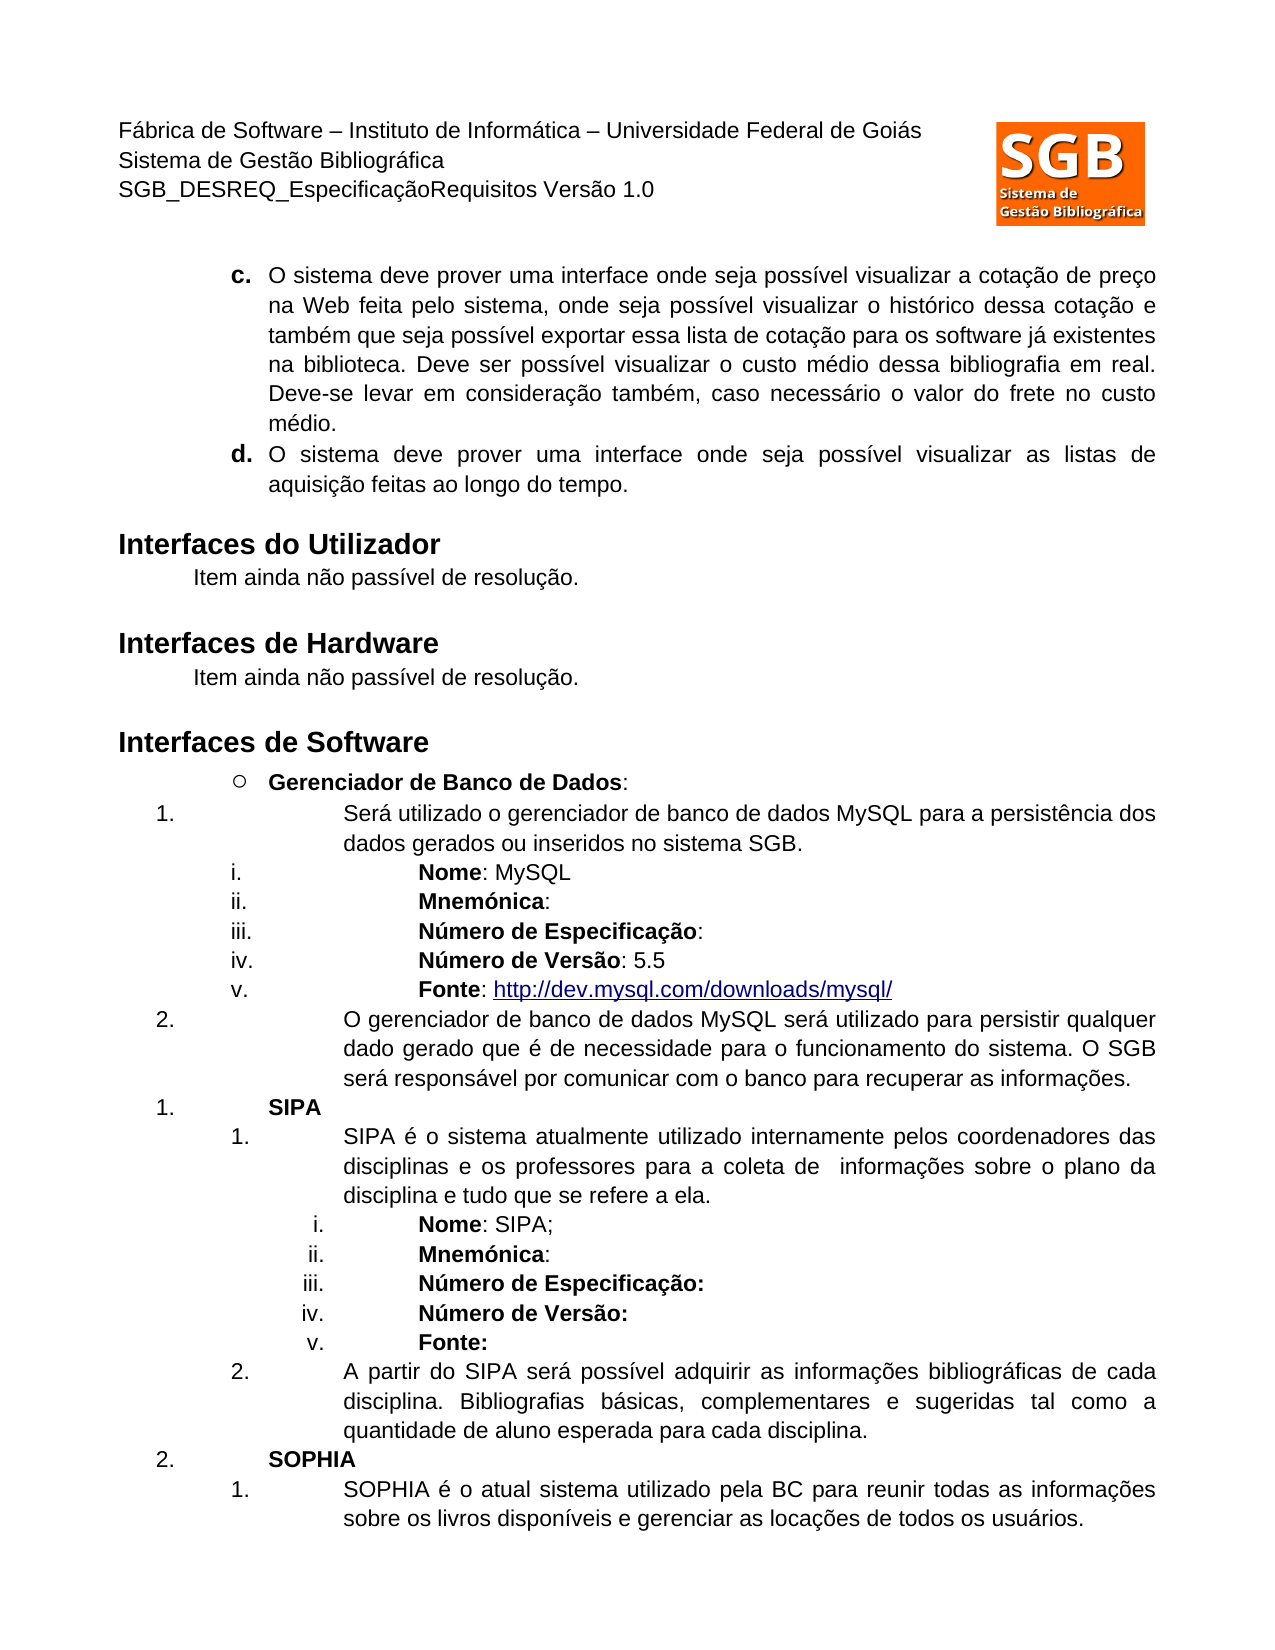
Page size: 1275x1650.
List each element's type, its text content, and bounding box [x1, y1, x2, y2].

list Mnemónica: [231, 889, 1157, 915]
list SIPA é o sistema atualmente utilizado internamente pelos coordenadores das disciplinas e os professores para a coleta de informações sobre o plano da disciplina e tudo que se refere a ela. [231, 1124, 1157, 1208]
list Número de Versão: 5.5 [231, 948, 1157, 973]
list Número de Especificação: [118, 1271, 1157, 1297]
picture [996, 122, 1145, 226]
list Nome: SIPA; [118, 1212, 1157, 1238]
list Fonte: http://dev.mysql.com/downloads/mysql/ [231, 977, 1157, 1003]
subtitle Interfaces do Utilizador [118, 528, 1157, 560]
list Gerenciador de Banco de Dados: [231, 763, 1157, 796]
list Nome: MySQL [231, 860, 1157, 885]
text Item ainda não passível de resolução. [118, 664, 1157, 690]
list Será utilizado o gerenciador de banco de dados MySQL para a persistência dos dados gerados ou inseridos no sistema SGB. [156, 801, 1157, 856]
list O sistema deve prover uma interface onde seja possível visualizar a cotação de preço na Web feita pelo sistema, onde seja possível visualizar o histórico dessa cotação e também que seja possível exportar essa lista de cotação para os software já existentes na biblioteca. Deve ser possível visualizar o custo médio dessa bibliografia em real. Deve-se levar em consideração também, caso necessário o valor do frete no custo médio. [231, 261, 1157, 436]
list Número de Versão: [118, 1300, 1157, 1326]
list Fonte: [118, 1330, 1157, 1355]
list A partir do SIPA será possível adquirir as informações bibliográficas de cada disciplina. Bibliografias básicas, complementares e sugeridas tal como a quantidade de aluno esperada para cada disciplina. [231, 1359, 1157, 1443]
subtitle Interfaces de Software [118, 726, 1157, 759]
list SOPHIA [156, 1447, 1157, 1473]
list Mnemónica: [118, 1242, 1157, 1267]
list SIPA [156, 1095, 1157, 1120]
list O sistema deve prover uma interface onde seja possível visualizar as listas de aquisição feitas ao longo do tempo. [231, 440, 1157, 497]
subtitle Interfaces de Hardware [118, 627, 1157, 659]
list SOPHIA é o atual sistema utilizado pela BC para reunir todas as informações sobre os livros disponíveis e gerenciar as locações de todos os usuários. [231, 1477, 1157, 1532]
list Número de Especificação: [231, 918, 1157, 944]
list O gerenciador de banco de dados MySQL será utilizado para persistir qualquer dado gerado que é de necessidade para o funcionamento do sistema. O SGB será responsável por comunicar com o banco para recuperar as informações. [156, 1007, 1157, 1091]
text Item ainda não passível de resolução. [118, 565, 1157, 591]
